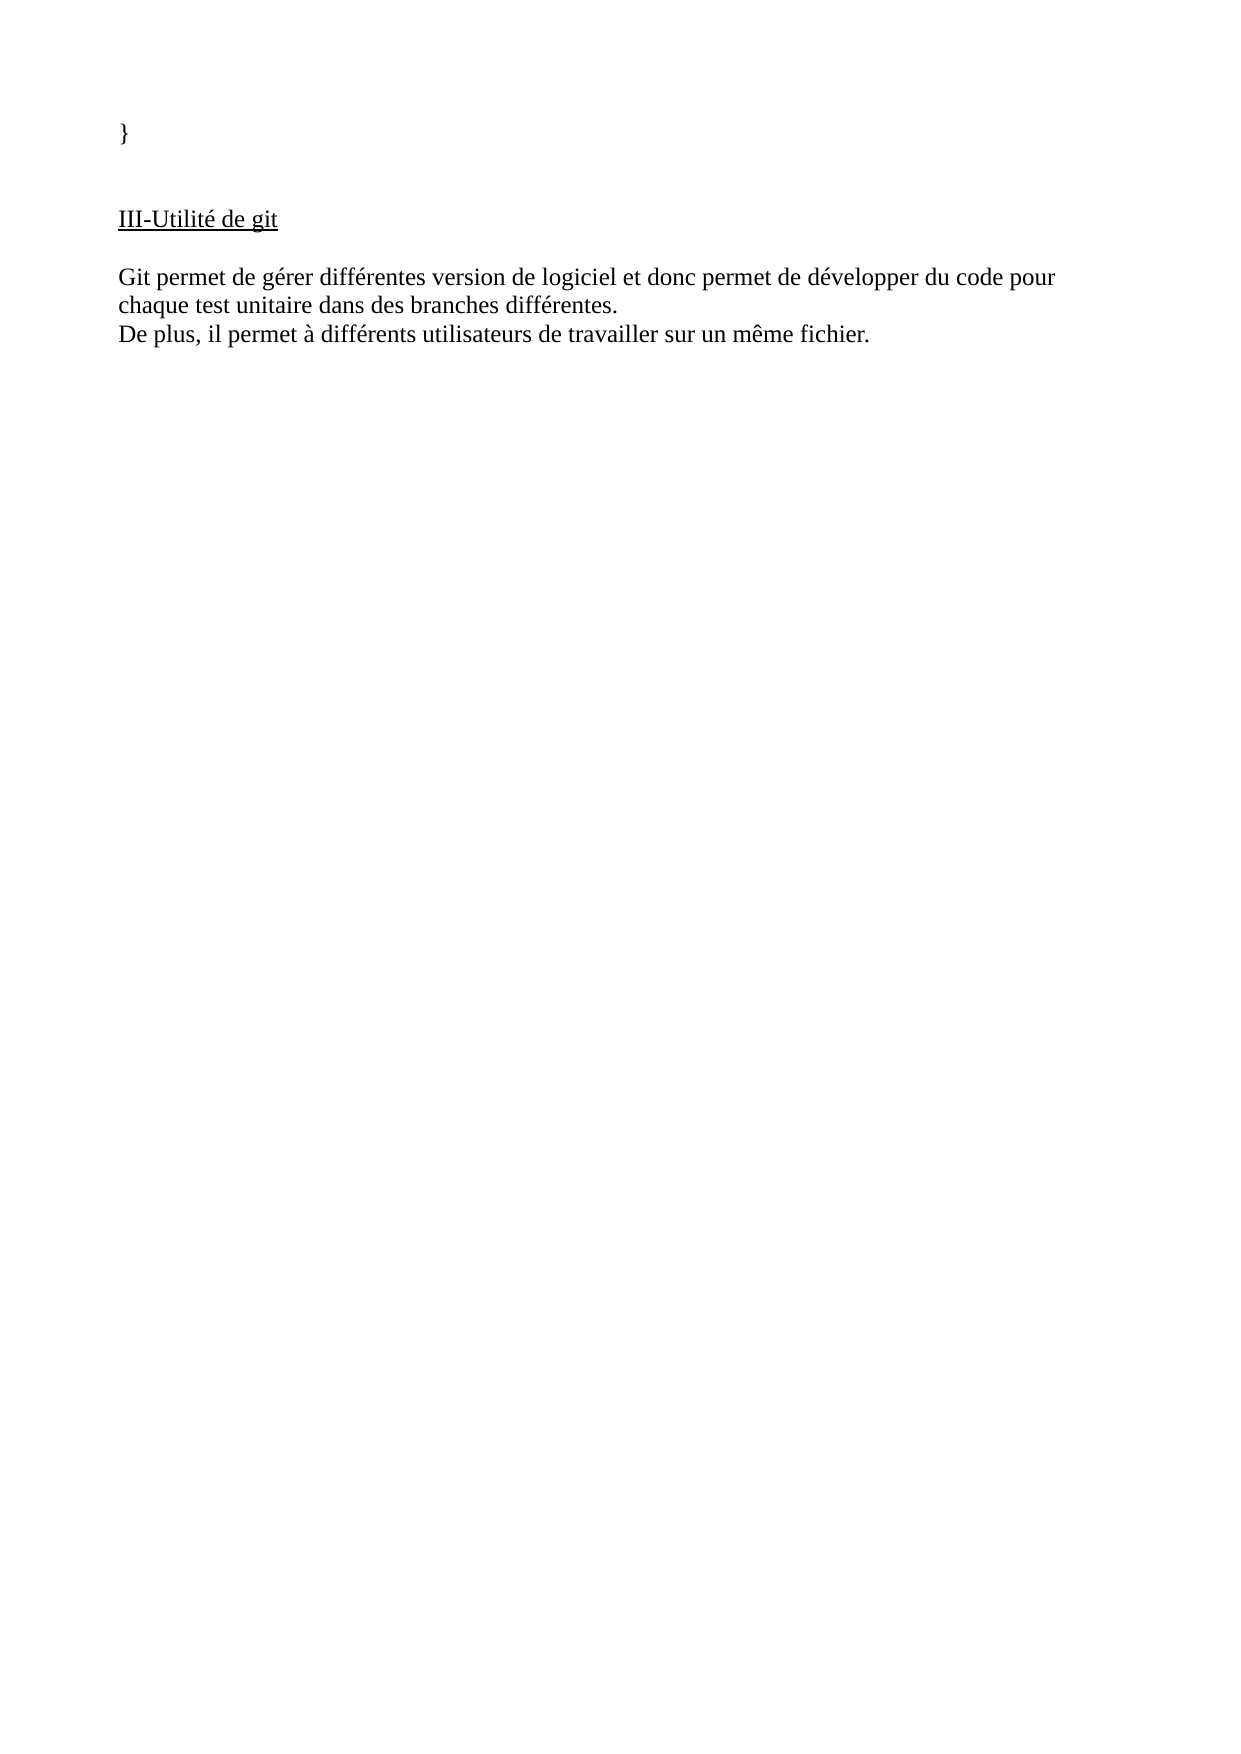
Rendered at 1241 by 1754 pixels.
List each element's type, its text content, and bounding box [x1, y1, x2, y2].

text Git permet de gérer différentes version de logiciel et donc permet de développer du code pour chaque test unitaire dans des branches différentes. [118, 262, 1122, 319]
text } [118, 118, 1122, 147]
text III-Utilité de git [118, 204, 1122, 233]
text De plus, il permet à différents utilisateurs de travailler sur un même fichier. [118, 319, 1122, 348]
